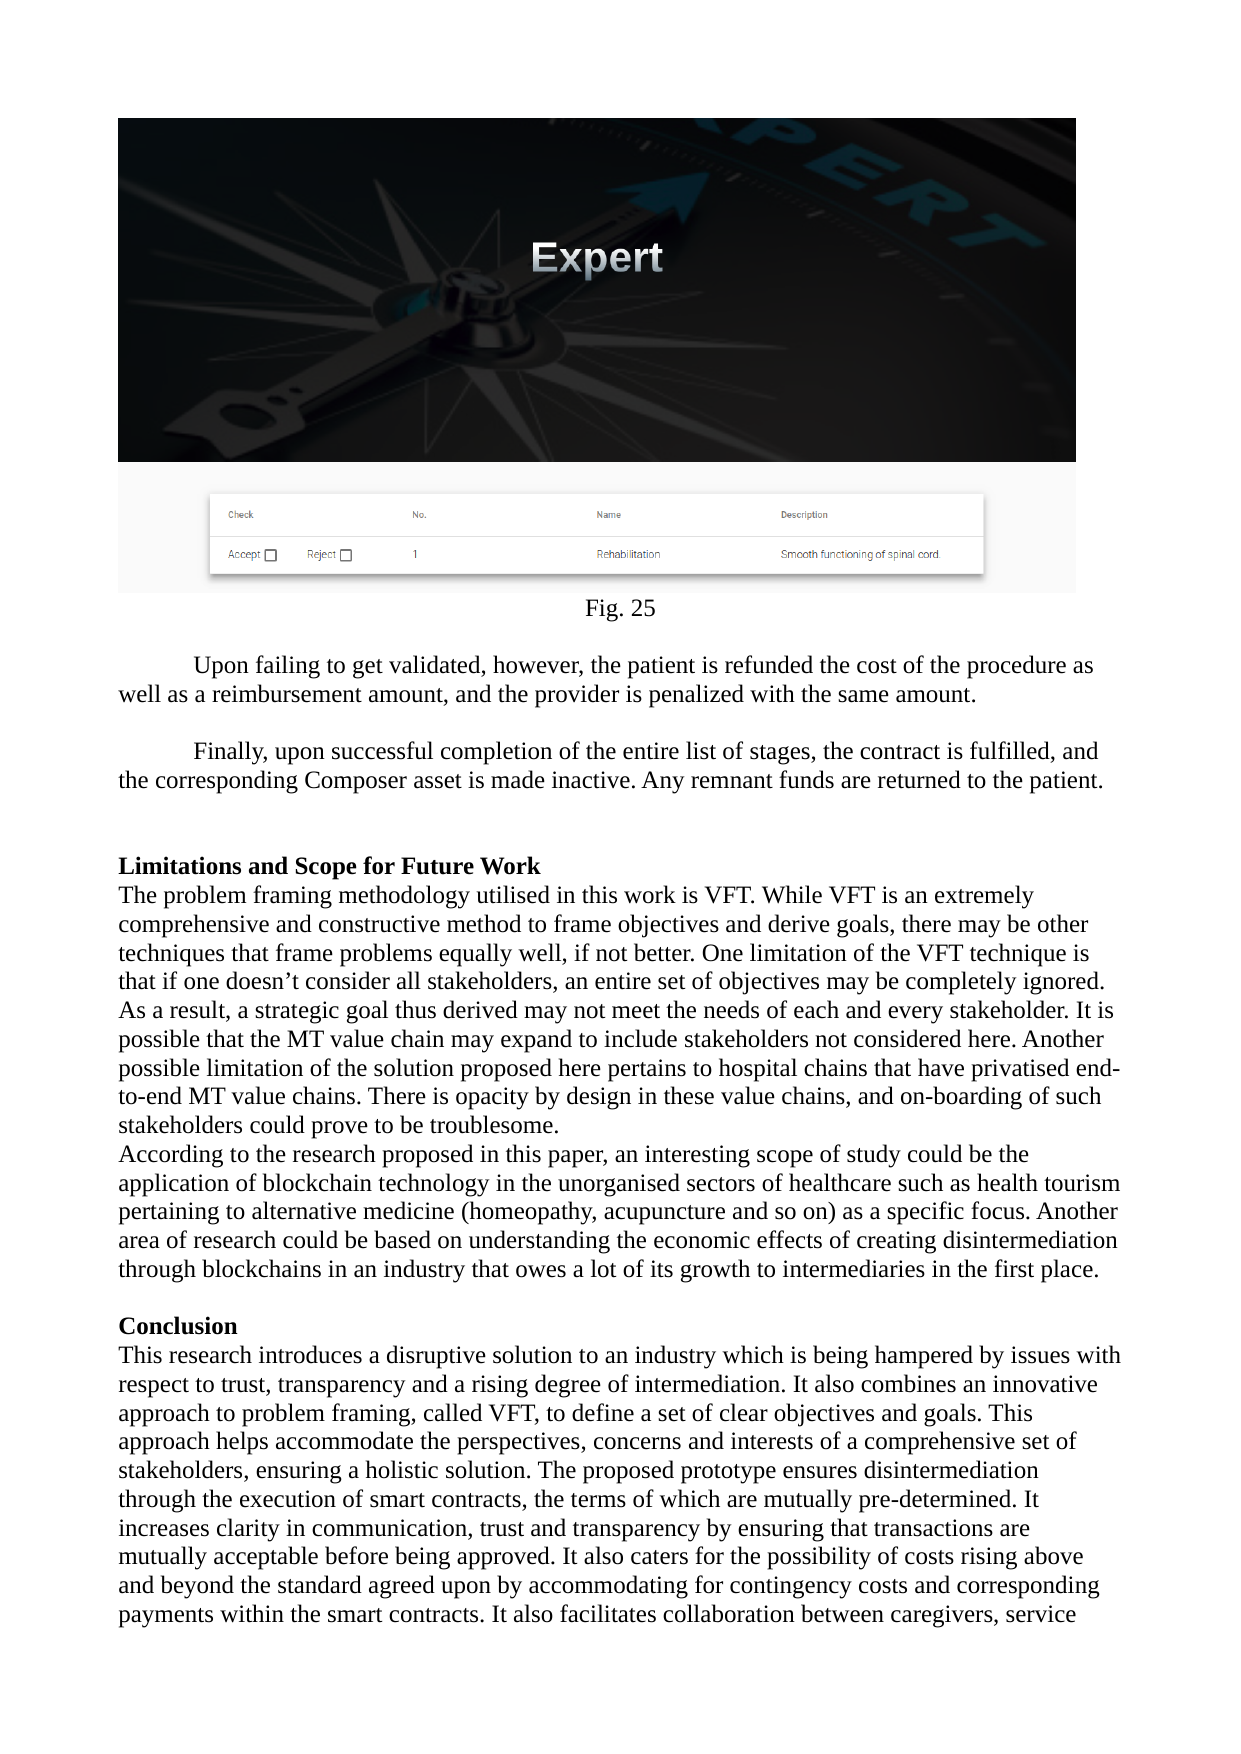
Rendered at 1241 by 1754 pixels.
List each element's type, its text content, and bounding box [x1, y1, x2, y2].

text Limitations and Scope for Future Work [118, 851, 1122, 880]
text According to the research proposed in this paper, an interesting scope of study could be the application of blockchain technology in the unorganised sectors of healthcare such as health tourism pertaining to alternative medicine (homeopathy, acupuncture and so on) as a specific focus. Another area of research could be based on understanding the economic effects of creating disintermediation through blockchains in an industry that owes a lot of its growth to intermediaries in the first place. [118, 1139, 1122, 1283]
text Finally, upon successful completion of the entire list of stages, the contract is fulfilled, and the corresponding Composer asset is made inactive. Any remnant funds are returned to the patient. [118, 736, 1122, 794]
text The problem framing methodology utilised in this work is VFT. While VFT is an extremely comprehensive and constructive method to frame objectives and derive goals, there may be other techniques that frame problems equally well, if not better. One limitation of the VFT technique is that if one doesn’t consider all stakeholders, an entire set of objectives may be completely ignored. As a result, a strategic goal thus derived may not meet the needs of each and every stakeholder. It is possible that the MT value chain may expand to include stakeholders not considered here. Another possible limitation of the solution proposed here pertains to hospital chains that have privatised end-to-end MT value chains. There is opacity by design in these value chains, and on-boarding of such stakeholders could prove to be troublesome. [118, 880, 1122, 1139]
picture [118, 118, 1076, 593]
text Fig. 25 [118, 593, 1122, 621]
text Conclusion [118, 1311, 1122, 1340]
text Upon failing to get validated, however, the patient is refunded the cost of the procedure as well as a reimbursement amount, and the provider is penalized with the same amount. [118, 650, 1122, 708]
text This research introduces a disruptive solution to an industry which is being hampered by issues with respect to trust, transparency and a rising degree of intermediation. It also combines an innovative approach to problem framing, called VFT, to define a set of clear objectives and goals. This approach helps accommodate the perspectives, concerns and interests of a comprehensive set of stakeholders, ensuring a holistic solution. The proposed prototype ensures disintermediation through the execution of smart contracts, the terms of which are mutually pre-determined. It increases clarity in communication, trust and transparency by ensuring that transactions are mutually acceptable before being approved. It also caters for the possibility of costs rising above and beyond the standard agreed upon by accommodating for contingency costs and corresponding payments within the smart contracts. It also facilitates collaboration between caregivers, service [118, 1340, 1122, 1628]
